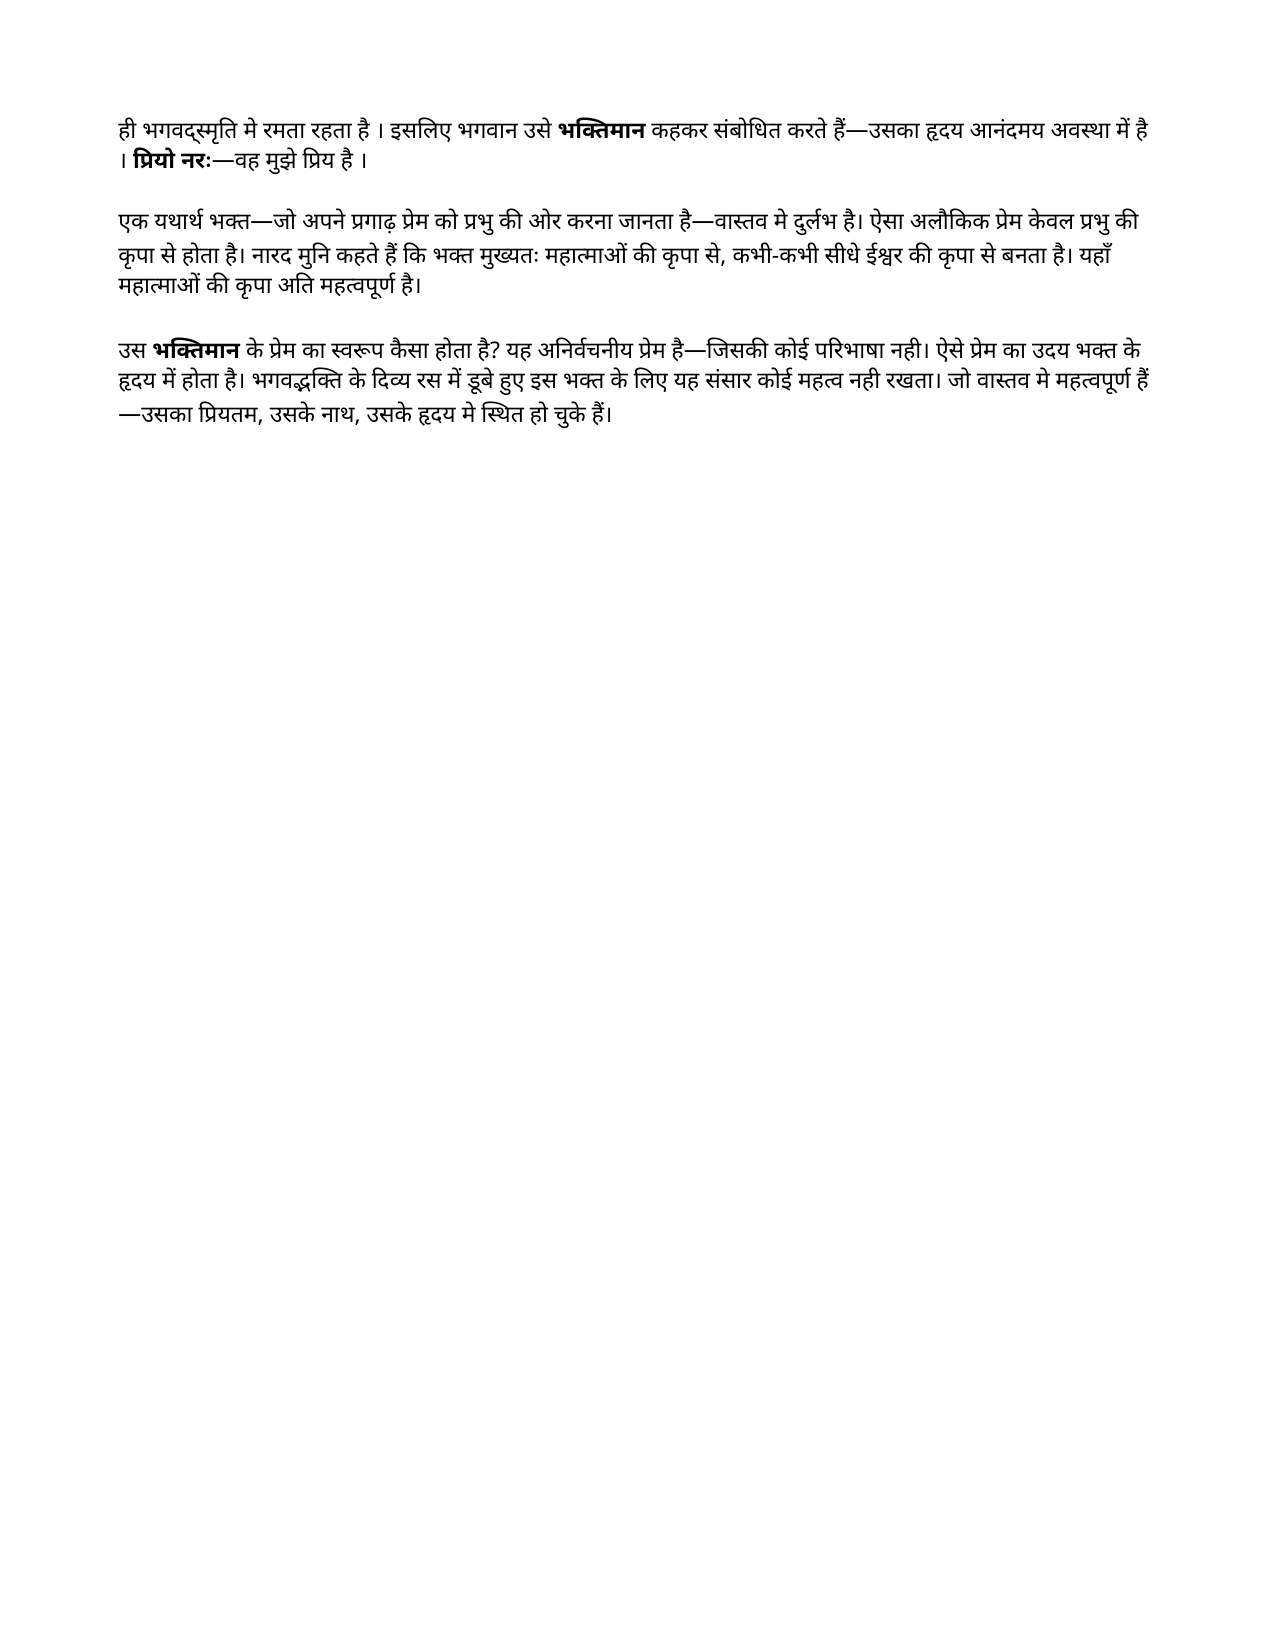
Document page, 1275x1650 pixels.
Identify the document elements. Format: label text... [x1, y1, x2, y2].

text ही भगवद्स्मृति मे रमता रहता है । इसलिए भगवान उसे भक्तिमान कहकर संबोधित करते हैं—उसका हृदय आनंदमय अवस्था में है । प्रियो नरः—वह मुझे प्रिय है । [118, 118, 1157, 178]
text उस भक्तिमान के प्रेम का स्वरूप कैसा होता है? यह अनिर्वचनीय प्रेम है—जिसकी कोई परिभाषा नही। ऐसे प्रेम का उदय भक्त के हृदय में होता है। भगवद्भक्ति के दिव्य रस में डूबे हुए इस भक्त के लिए यह संसार कोई महत्व नही रखता। जो वास्तव मे महत्वपूर्ण हैं—उसका प्रियतम, उसके नाथ, उसके हृदय मे स्थित हो चुके हैं। [118, 334, 1157, 432]
text एक यथार्थ भक्त—जो अपने प्रगाढ़ प्रेम को प्रभु की ओर करना जानता है—वास्तव मे दुर्लभ है। ऐसा अलौकिक प्रेम केवल प्रभु की कृपा से होता है। नारद मुनि कहते हैं कि भक्त मुख्यतः महात्माओं की कृपा से, कभी-कभी सीधे ईश्वर की कृपा से बनता है। यहाँ महात्माओं की कृपा अति महत्वपूर्ण है। [118, 209, 1157, 303]
